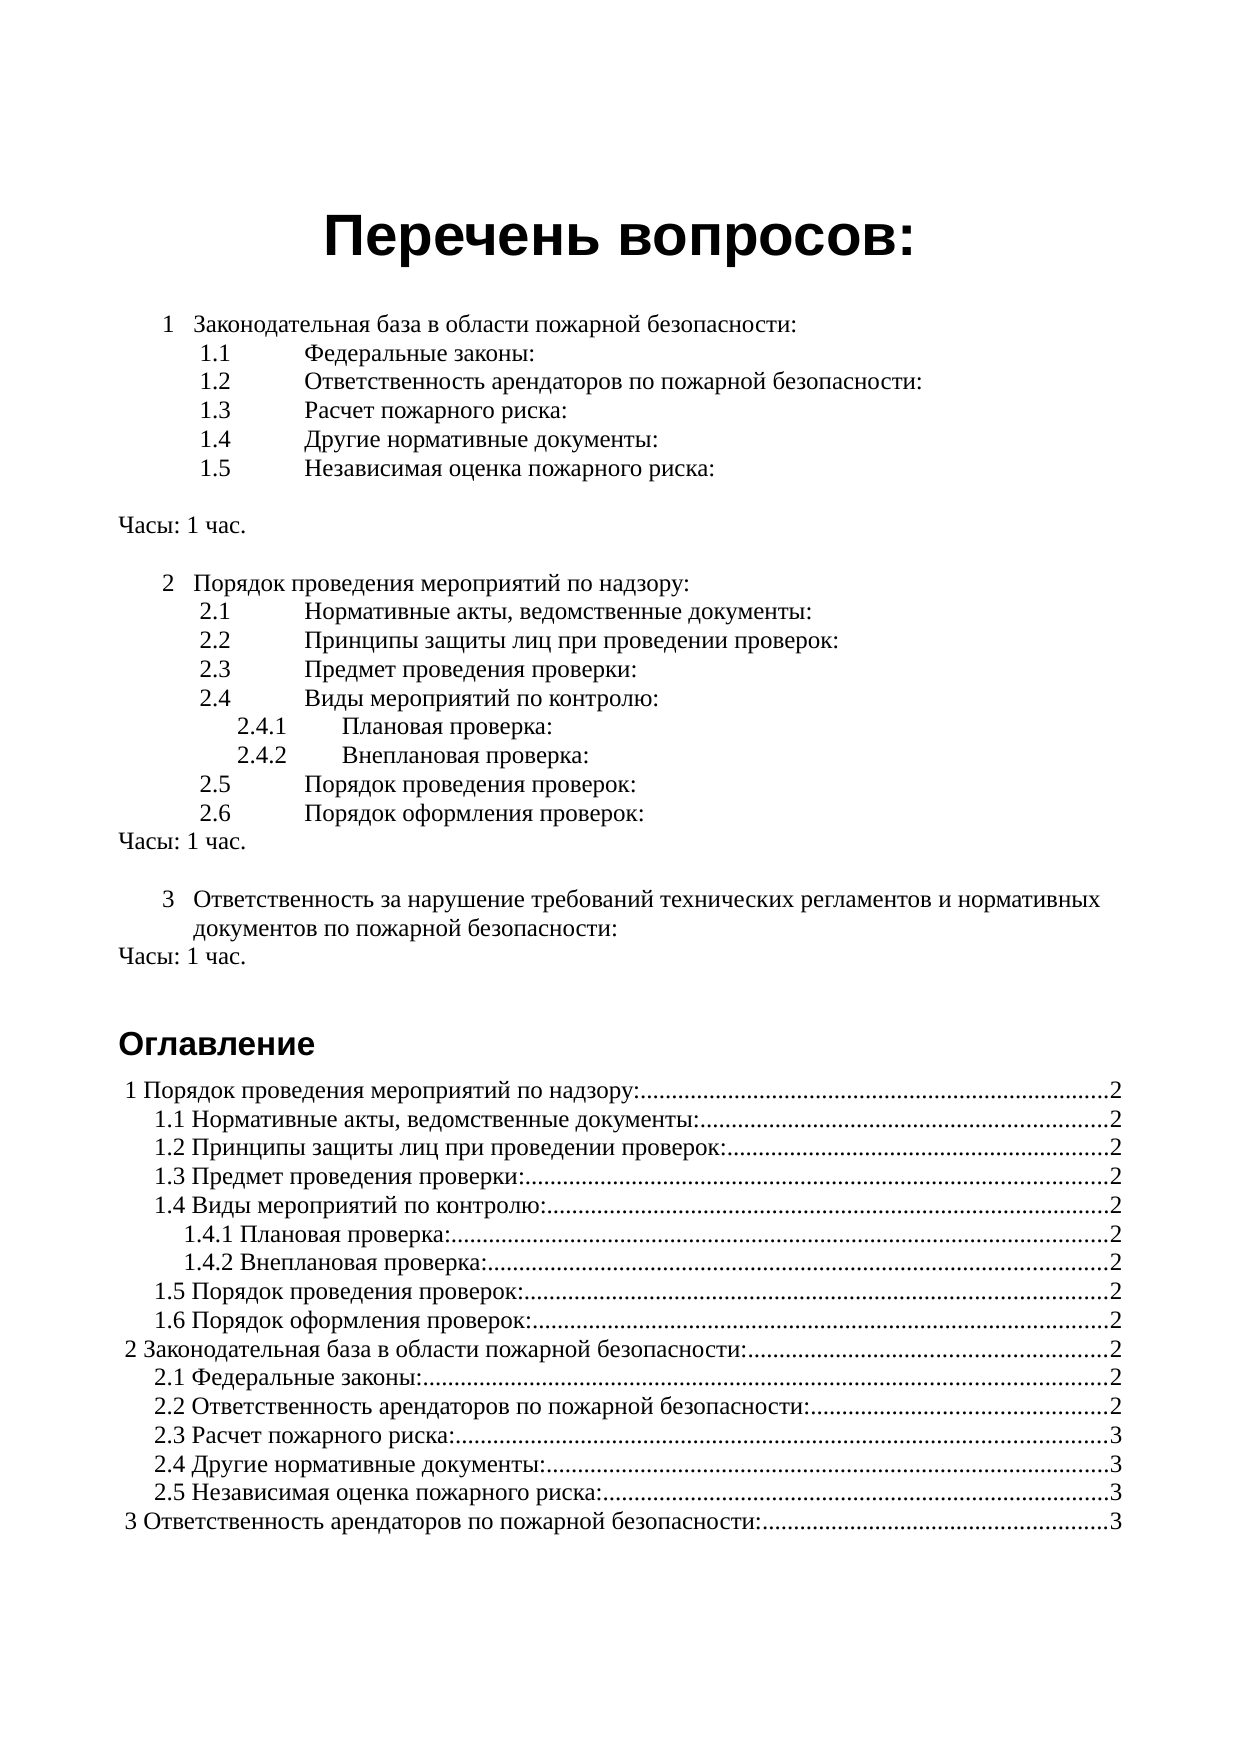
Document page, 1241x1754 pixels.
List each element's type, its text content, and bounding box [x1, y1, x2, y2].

text 1.3 Предмет проведения проверки: 2 [148, 1161, 1122, 1190]
subtitle Оглавление [118, 1024, 1122, 1062]
text Часы: 1 час. [118, 510, 1122, 539]
list Порядок оформления проверок: [193, 798, 1122, 826]
list Порядок проведения проверок: [193, 769, 1122, 798]
list Виды мероприятий по контролю: [193, 683, 1122, 711]
list Законодательная база в области пожарной безопасности: [156, 309, 1122, 338]
text 2 Законодательная база в области пожарной безопасности: 2 [118, 1334, 1122, 1362]
list Плановая проверка: [231, 711, 1122, 740]
text 3 Ответственность арендаторов по пожарной безопасности: 3 [118, 1506, 1122, 1535]
text Часы: 1 час. [118, 941, 1122, 970]
list Другие нормативные документы: [193, 424, 1122, 453]
text 1.4.1 Плановая проверка: 2 [177, 1219, 1122, 1247]
list Принципы защиты лиц при проведении проверок: [193, 625, 1122, 654]
title Перечень вопросов: [118, 201, 1122, 268]
text 2.3 Расчет пожарного риска: 3 [148, 1420, 1122, 1449]
list Ответственность за нарушение требований технических регламентов и нормативных документов по пожарной безопасности: [156, 884, 1122, 941]
list Независимая оценка пожарного риска: [193, 453, 1122, 481]
list Предмет проведения проверки: [193, 654, 1122, 683]
list Федеральные законы: [193, 338, 1122, 366]
text 1.2 Принципы защиты лиц при проведении проверок: 2 [148, 1132, 1122, 1161]
text 2.5 Независимая оценка пожарного риска: 3 [148, 1477, 1122, 1506]
list Ответственность арендаторов по пожарной безопасности: [193, 366, 1122, 395]
text 1.4 Виды мероприятий по контролю: 2 [148, 1190, 1122, 1219]
text 1.4.2 Внеплановая проверка: 2 [177, 1247, 1122, 1276]
text 2.1 Федеральные законы: 2 [148, 1362, 1122, 1391]
text 2.2 Ответственность арендаторов по пожарной безопасности: 2 [148, 1391, 1122, 1420]
text 2.4 Другие нормативные документы: 3 [148, 1449, 1122, 1477]
text 1.5 Порядок проведения проверок: 2 [148, 1276, 1122, 1305]
text Часы: 1 час. [118, 826, 1122, 855]
text 1.1 Нормативные акты, ведомственные документы: 2 [148, 1104, 1122, 1132]
text 1.6 Порядок оформления проверок: 2 [148, 1305, 1122, 1334]
list Расчет пожарного риска: [193, 395, 1122, 424]
text 1 Порядок проведения мероприятий по надзору: 2 [118, 1075, 1122, 1104]
list Нормативные акты, ведомственные документы: [193, 596, 1122, 625]
list Порядок проведения мероприятий по надзору: [156, 568, 1122, 596]
list Внеплановая проверка: [231, 740, 1122, 769]
